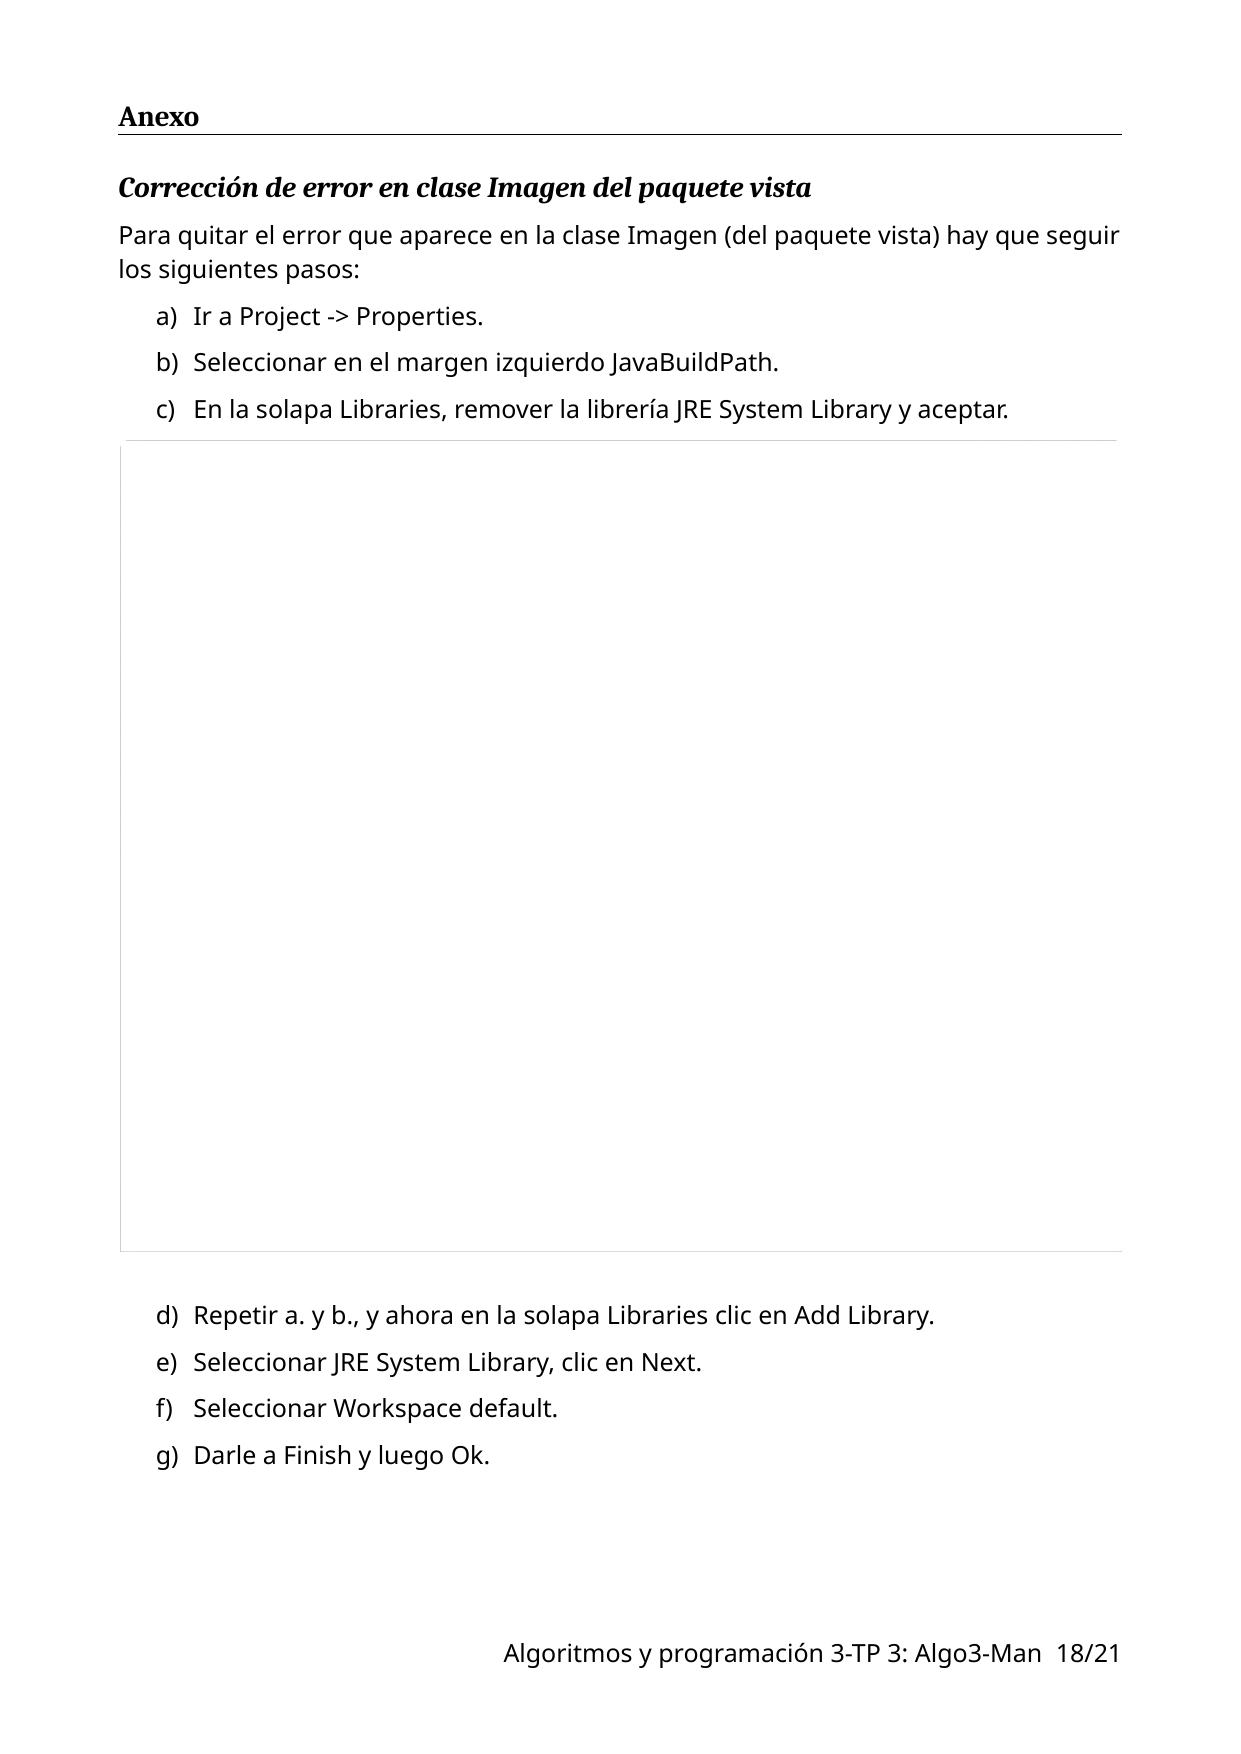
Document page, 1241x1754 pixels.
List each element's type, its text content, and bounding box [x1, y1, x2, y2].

list Darle a Finish y luego Ok. [156, 1437, 1122, 1471]
list Seleccionar en el margen izquierdo JavaBuildPath. [156, 345, 1122, 379]
subtitle Anexo [118, 100, 1122, 134]
text Para quitar el error que aparece en la clase Imagen (del paquete vista) hay que seguir los siguientes pasos: [118, 218, 1122, 286]
list Ir a Project -> Properties. [156, 298, 1122, 332]
list Seleccionar JRE System Library, clic en Next. [156, 1344, 1122, 1378]
list Seleccionar Workspace default. [156, 1391, 1122, 1425]
list Repetir a. y b., y ahora en la solapa Libraries clic en Add Library. [156, 1298, 1122, 1332]
subtitle Corrección de error en clase Imagen del paquete vista [118, 172, 1122, 205]
list En la solapa Libraries, remover la librería JRE System Library y aceptar. [156, 391, 1122, 425]
